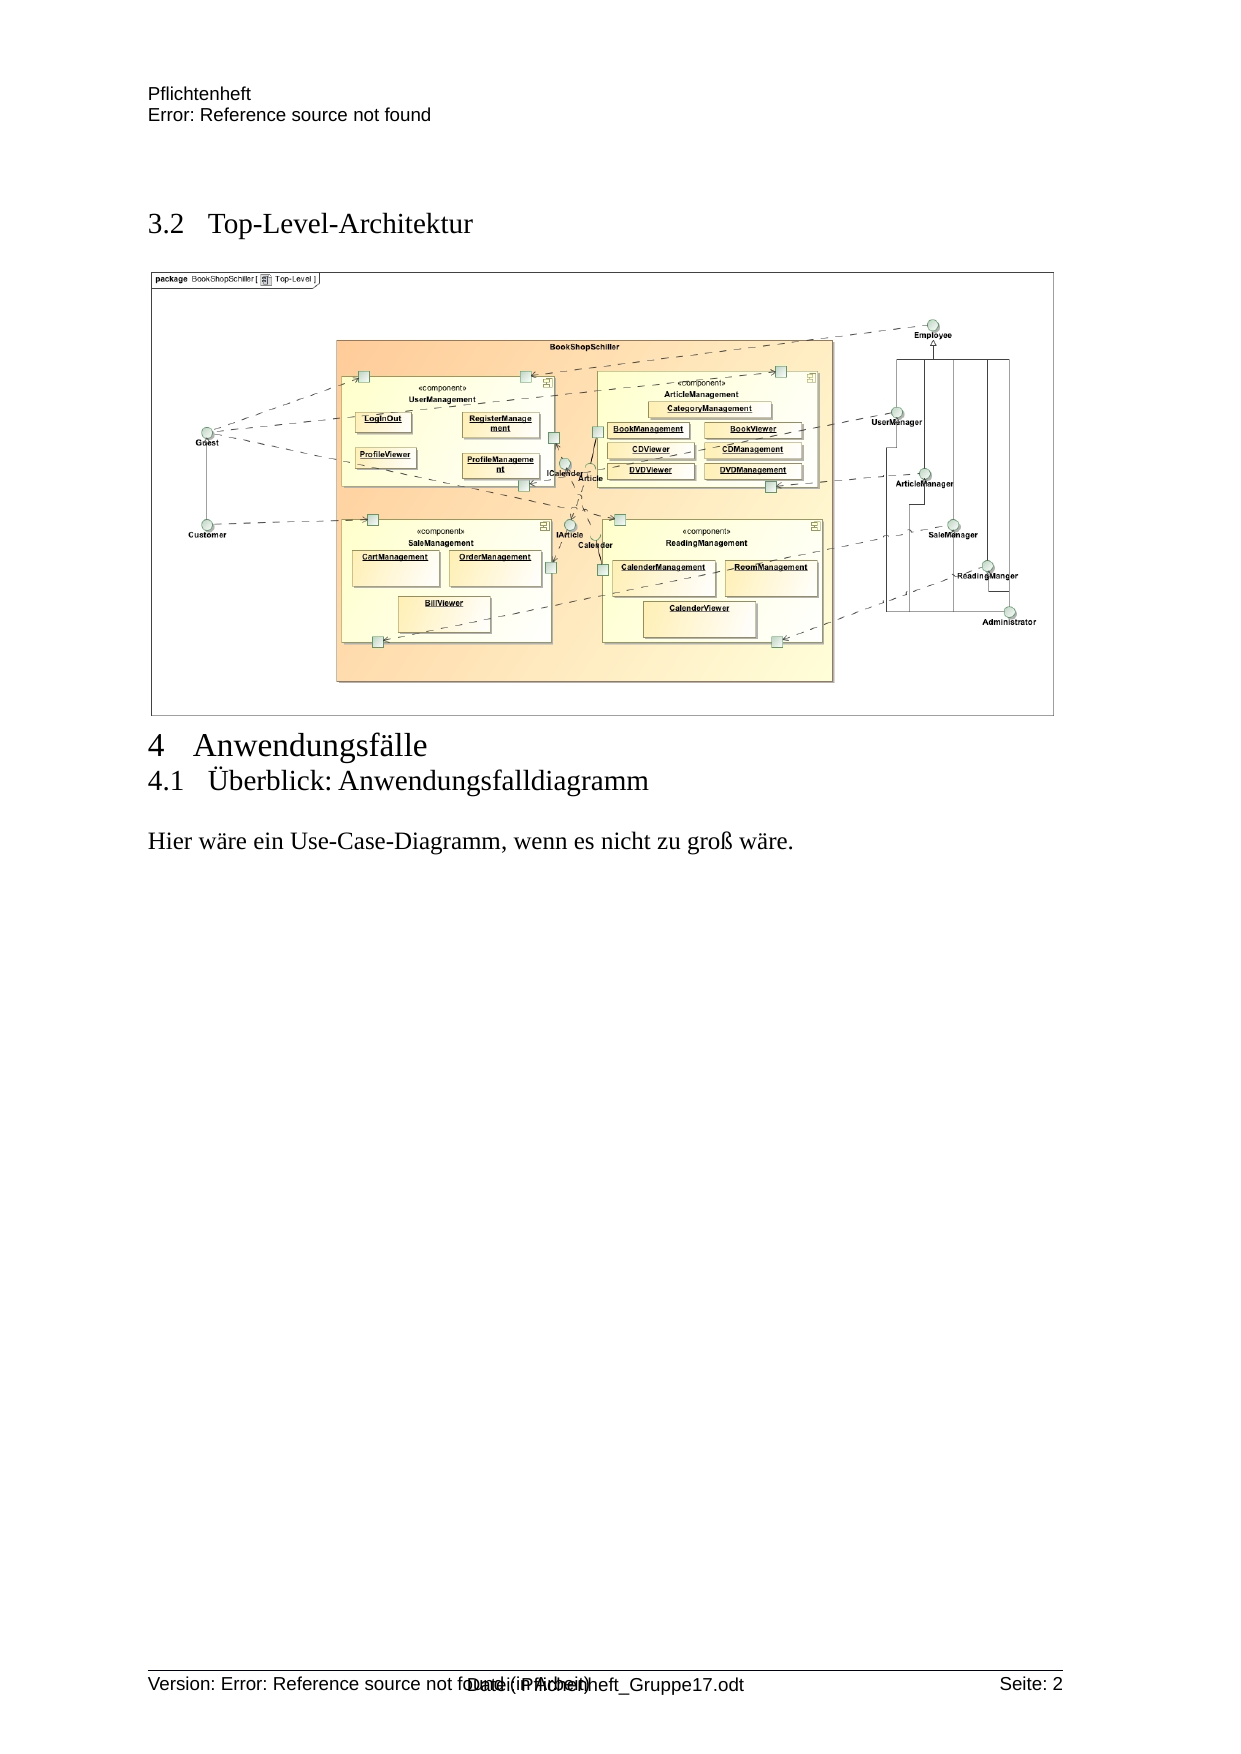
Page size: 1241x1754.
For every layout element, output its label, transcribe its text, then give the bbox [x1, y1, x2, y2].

subtitle Anwendungsfälle [148, 726, 1063, 763]
text Hier wäre ein Use-Case-Diagramm, wenn es nicht zu groß wäre. [148, 826, 1063, 854]
subtitle Überblick: Anwendungsfalldiagramm [148, 763, 1063, 797]
picture [147, 268, 1063, 726]
subtitle Top-Level-Architektur [148, 207, 1063, 240]
